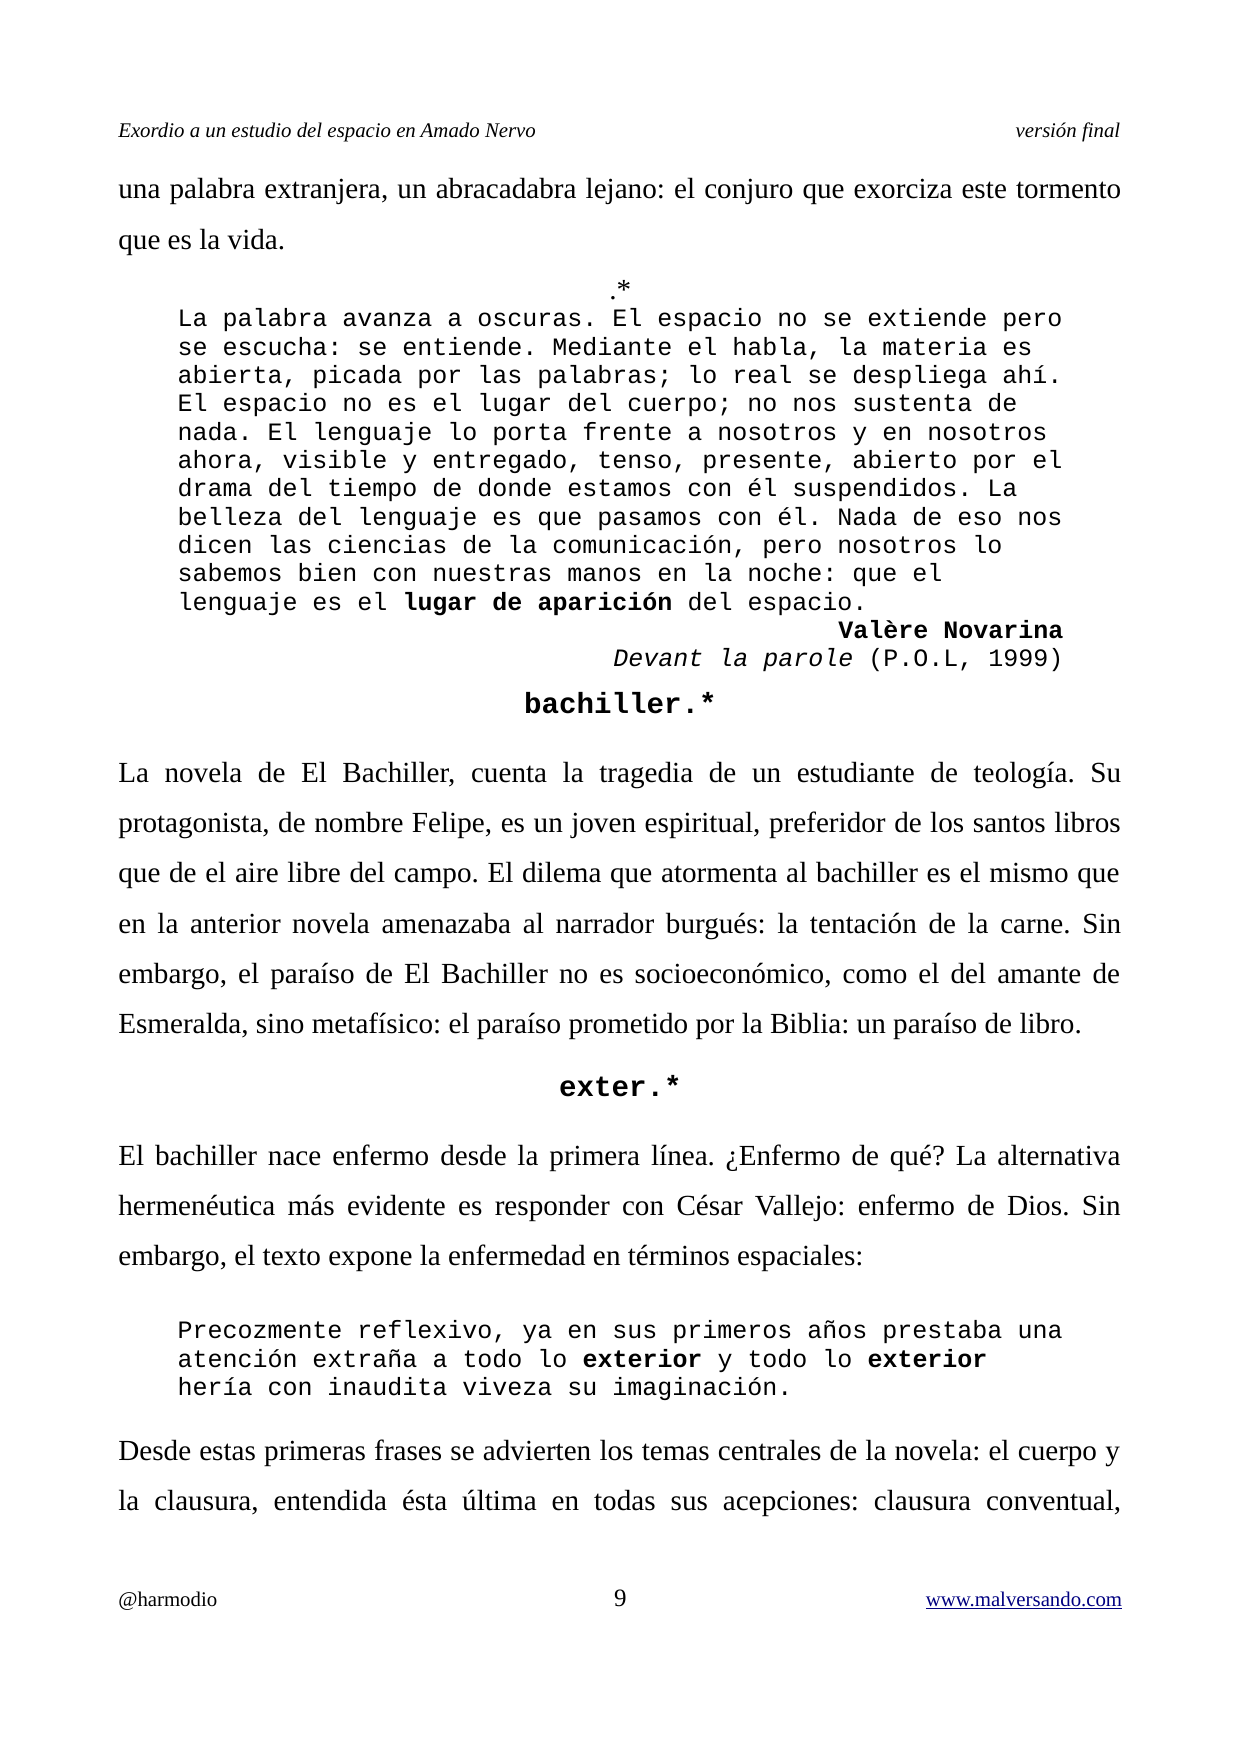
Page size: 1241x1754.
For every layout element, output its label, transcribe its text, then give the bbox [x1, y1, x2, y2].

text Valère Novarina [177, 617, 1063, 646]
text Desde estas primeras frases se advierten los temas centrales de la novela: el cuerpo y la clausura, entendida ésta última en todas sus acepciones: clausura conventual, [118, 1433, 1122, 1516]
text bachiller.* [118, 689, 1122, 722]
text .* [118, 272, 1122, 306]
text La palabra avanza a oscuras. El espacio no se extiende pero se escucha: se entiende. Mediante el habla, la materia es abierta, picada por las palabras; lo real se despliega ahí. El espacio no es el lugar del cuerpo; no nos sustenta de nada. El lenguaje lo porta frente a nosotros y en nosotros ahora, visible y entregado, tenso, presente, abierto por el drama del tiempo de donde estamos con él suspendidos. La belleza del lenguaje es que pasamos con él. Nada de eso nos dicen las ciencias de la comunicación, pero nosotros lo sabemos bien con nuestras manos en la noche: que el lenguaje es el lugar de aparición del espacio. [177, 306, 1063, 617]
text una palabra extranjera, un abracadabra lejano: el conjuro que exorciza este tormento que es la vida. [118, 172, 1122, 256]
text Precozmente reflexivo, ya en sus primeros años prestaba una atención extraña a todo lo exterior y todo lo exterior hería con inaudita viveza su imaginación. [177, 1318, 1063, 1403]
text Devant la parole (P.O.L, 1999) [177, 646, 1063, 674]
text exter.* [118, 1072, 1122, 1105]
text El bachiller nace enfermo desde la primera línea. ¿Enfermo de qué? La alternativa hermenéutica más evidente es responder con César Vallejo: enfermo de Dios. Sin embargo, el texto expone la enfermedad en términos espaciales: [118, 1138, 1122, 1272]
text La novela de El Bachiller, cuenta la tragedia de un estudiante de teología. Su protagonista, de nombre Felipe, es un joven espiritual, preferidor de los santos libros que de el aire libre del campo. El dilema que atormenta al bachiller es el mismo que en la anterior novela amenazaba al narrador burgués: la tentación de la carne. Sin embargo, el paraíso de El Bachiller no es socioeconómico, como el del amante de Esmeralda, sino metafísico: el paraíso prometido por la Biblia: un paraíso de libro. [118, 755, 1122, 1040]
